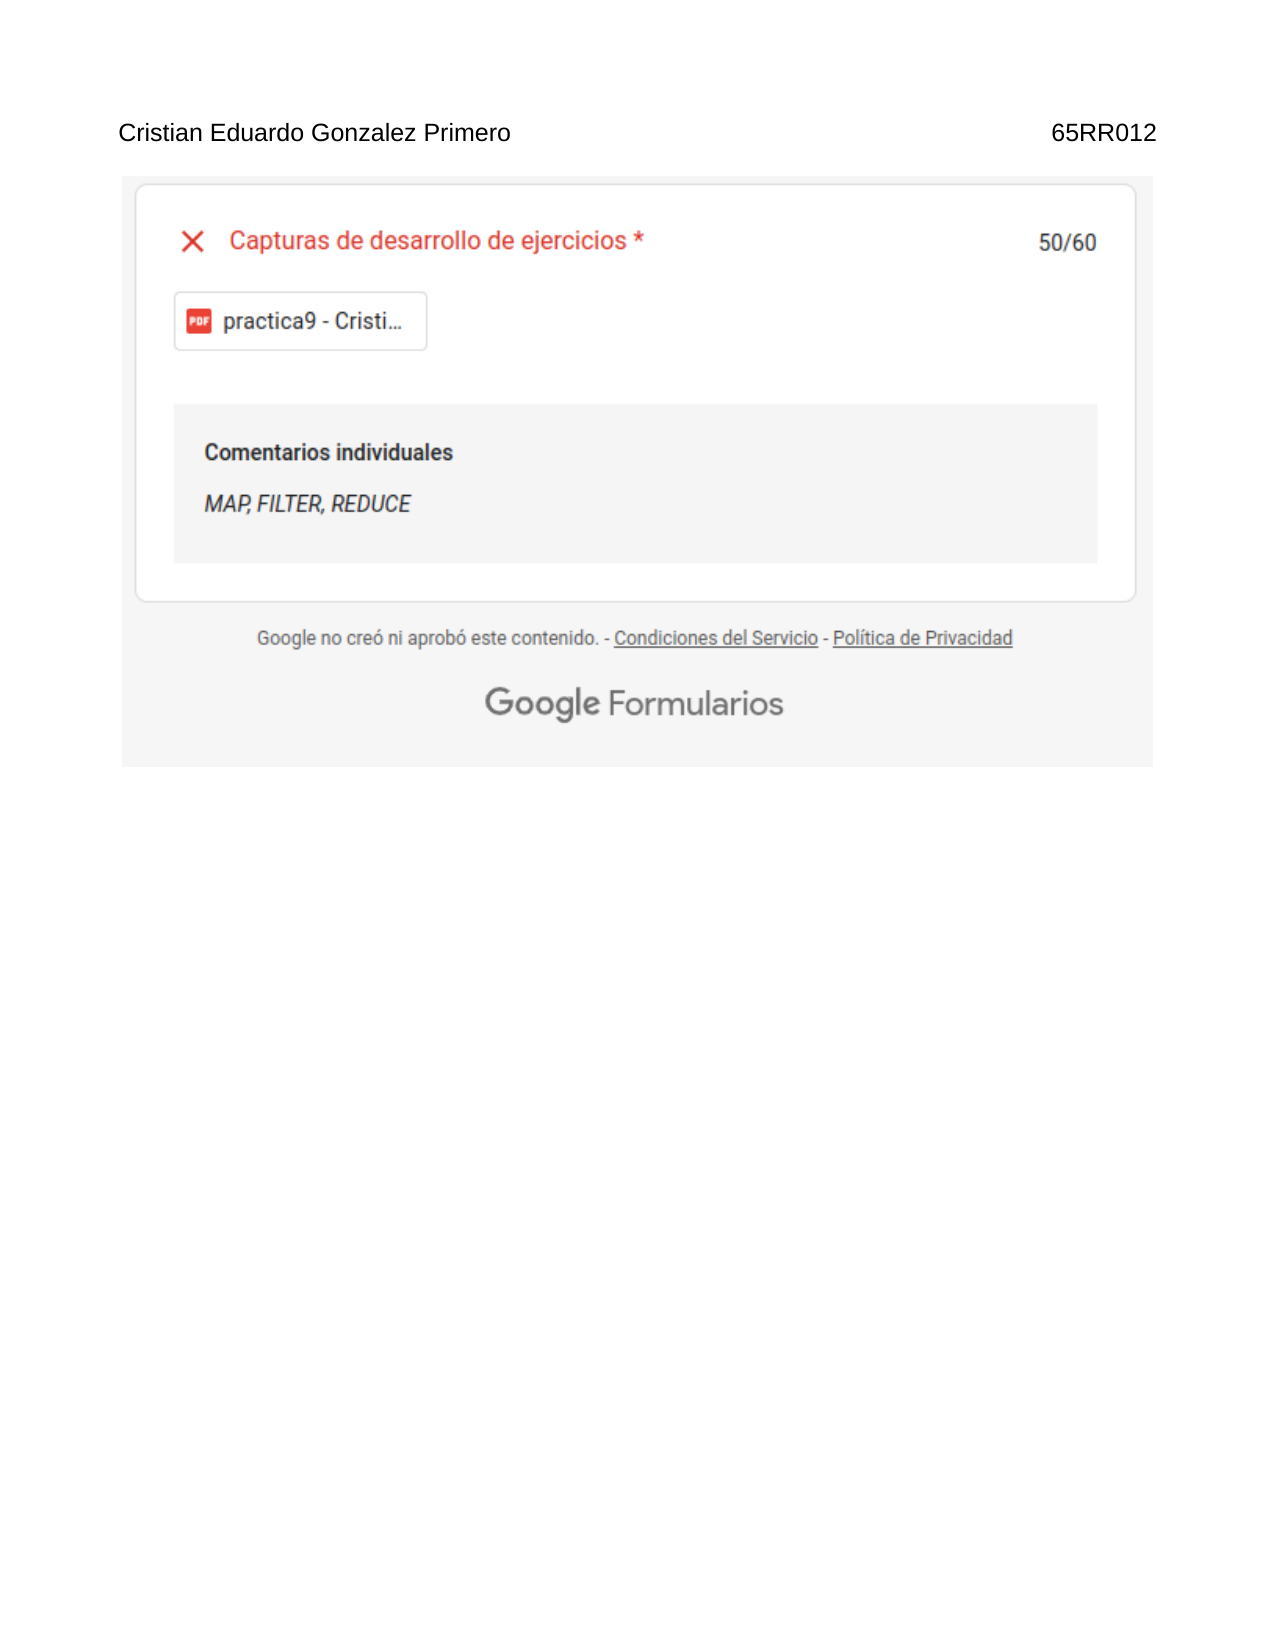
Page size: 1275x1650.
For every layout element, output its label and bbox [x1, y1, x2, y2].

picture [121, 176, 1154, 767]
